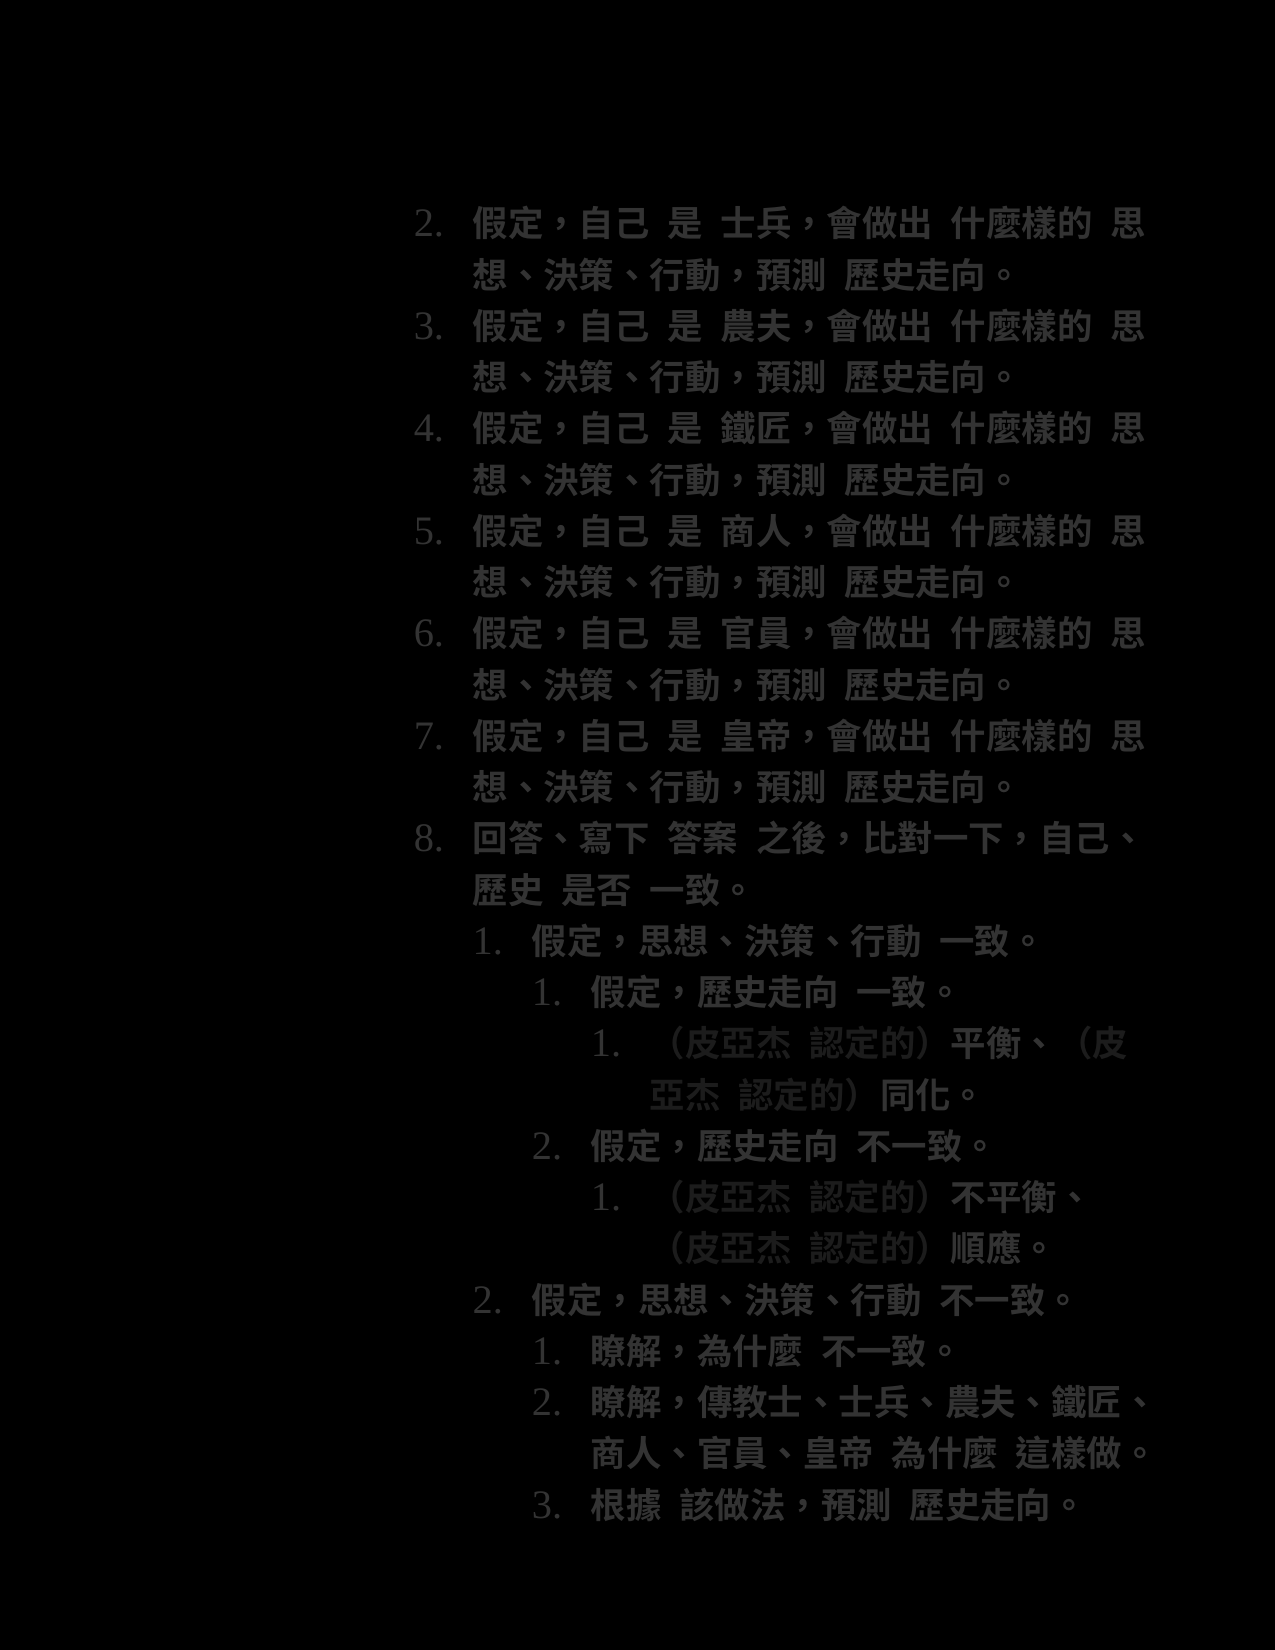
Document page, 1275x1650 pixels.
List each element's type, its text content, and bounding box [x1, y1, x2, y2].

list 假定，自己 是 鐵匠，會做出 什麼樣的 思想、決策、行動，預測 歷史走向。 [413, 401, 1157, 503]
list （皮亞杰 認定的）不平衡、（皮亞杰 認定的）順應。 [591, 1169, 1157, 1272]
list 假定，思想、決策、行動 一致。 [472, 913, 1157, 964]
list 假定，思想、決策、行動 不一致。 [472, 1272, 1157, 1323]
list 根據 該做法，預測 歷史走向。 [532, 1477, 1157, 1528]
list 假定，自己 是 商人，會做出 什麼樣的 思想、決策、行動，預測 歷史走向。 [413, 503, 1157, 606]
list 假定，自己 是 官員，會做出 什麼樣的 思想、決策、行動，預測 歷史走向。 [413, 606, 1157, 708]
list 瞭解，傳教士、士兵、農夫、鐵匠、商人、官員、皇帝 為什麼 這樣做。 [532, 1374, 1157, 1477]
list （皮亞杰 認定的）平衡、（皮亞杰 認定的）同化。 [591, 1016, 1157, 1118]
list 回答、寫下 答案 之後，比對一下，自己、歷史 是否 一致。 [413, 811, 1157, 913]
list 假定，歷史走向 不一致。 [532, 1118, 1157, 1169]
list 假定，自己 是 士兵，會做出 什麼樣的 思想、決策、行動，預測 歷史走向。 [413, 196, 1157, 298]
list 假定，自己 是 皇帝，會做出 什麼樣的 思想、決策、行動，預測 歷史走向。 [413, 708, 1157, 811]
list 假定，歷史走向 一致。 [532, 964, 1157, 1016]
list 假定，自己 是 農夫，會做出 什麼樣的 思想、決策、行動，預測 歷史走向。 [413, 298, 1157, 401]
list 瞭解，為什麼 不一致。 [532, 1323, 1157, 1374]
